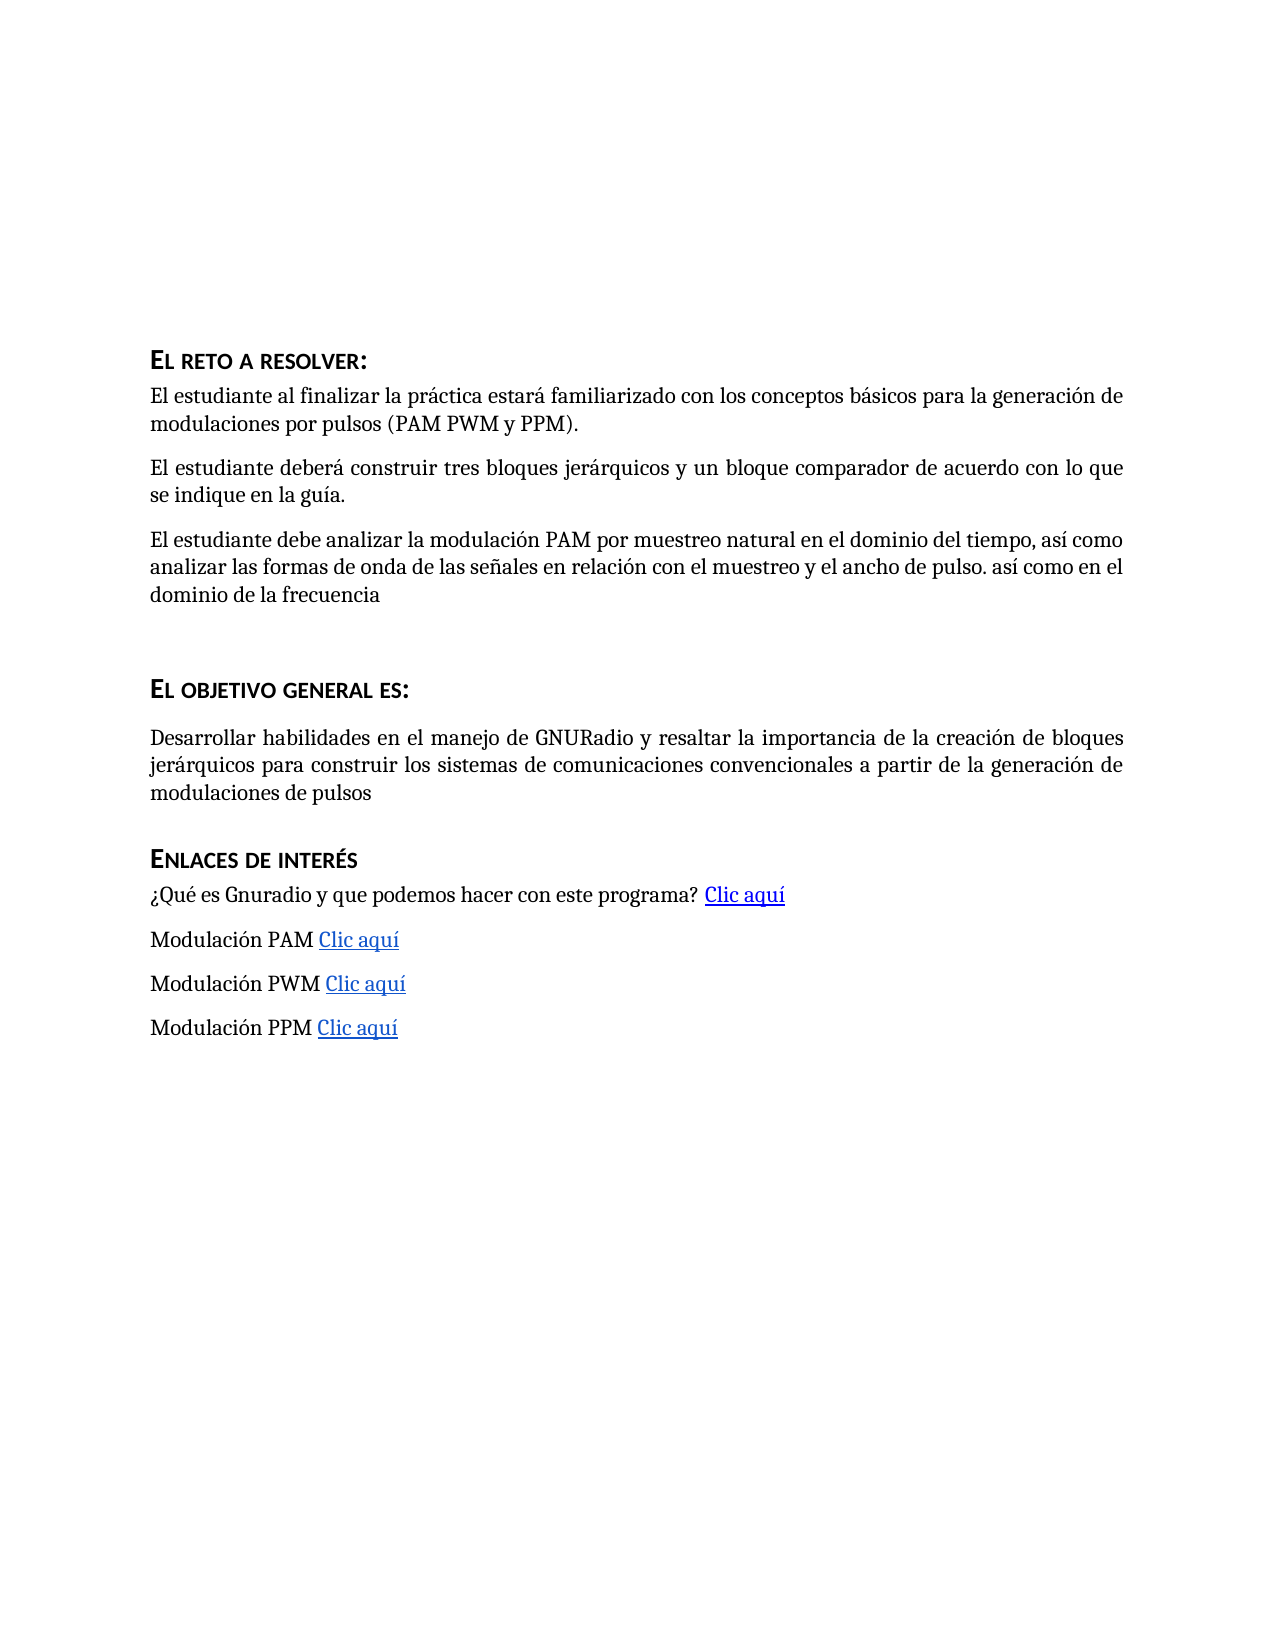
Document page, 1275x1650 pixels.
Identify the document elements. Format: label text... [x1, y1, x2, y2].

text Modulación PAM Clic aquí [150, 926, 1125, 953]
text El estudiante al finalizar la práctica estará familiarizado con los conceptos básicos para la generación de modulaciones por pulsos (PAM PWM y PPM). [150, 383, 1125, 437]
text ¿Qué es Gnuradio y que podemos hacer con este programa? Clic aquí [150, 882, 1125, 908]
text Modulación PWM Clic aquí [150, 971, 1125, 997]
text El reto a resolver: [150, 341, 1125, 377]
text Desarrollar habilidades en el manejo de GNURadio y resaltar la importancia de la creación de bloques jerárquicos para construir los sistemas de comunicaciones convencionales a partir de la generación de modulaciones de pulsos [150, 724, 1125, 806]
text El objetivo general es: [150, 670, 1125, 706]
text Enlaces de interés [150, 841, 1125, 876]
text El estudiante deberá construir tres bloques jerárquicos y un bloque comparador de acuerdo con lo que se indique en la guía. [150, 455, 1125, 509]
text El estudiante debe analizar la modulación PAM por muestreo natural en el dominio del tiempo, así como analizar las formas de onda de las señales en relación con el muestreo y el ancho de pulso. así como en el dominio de la frecuencia [150, 527, 1125, 608]
text Modulación PPM Clic aquí [150, 1015, 1125, 1041]
